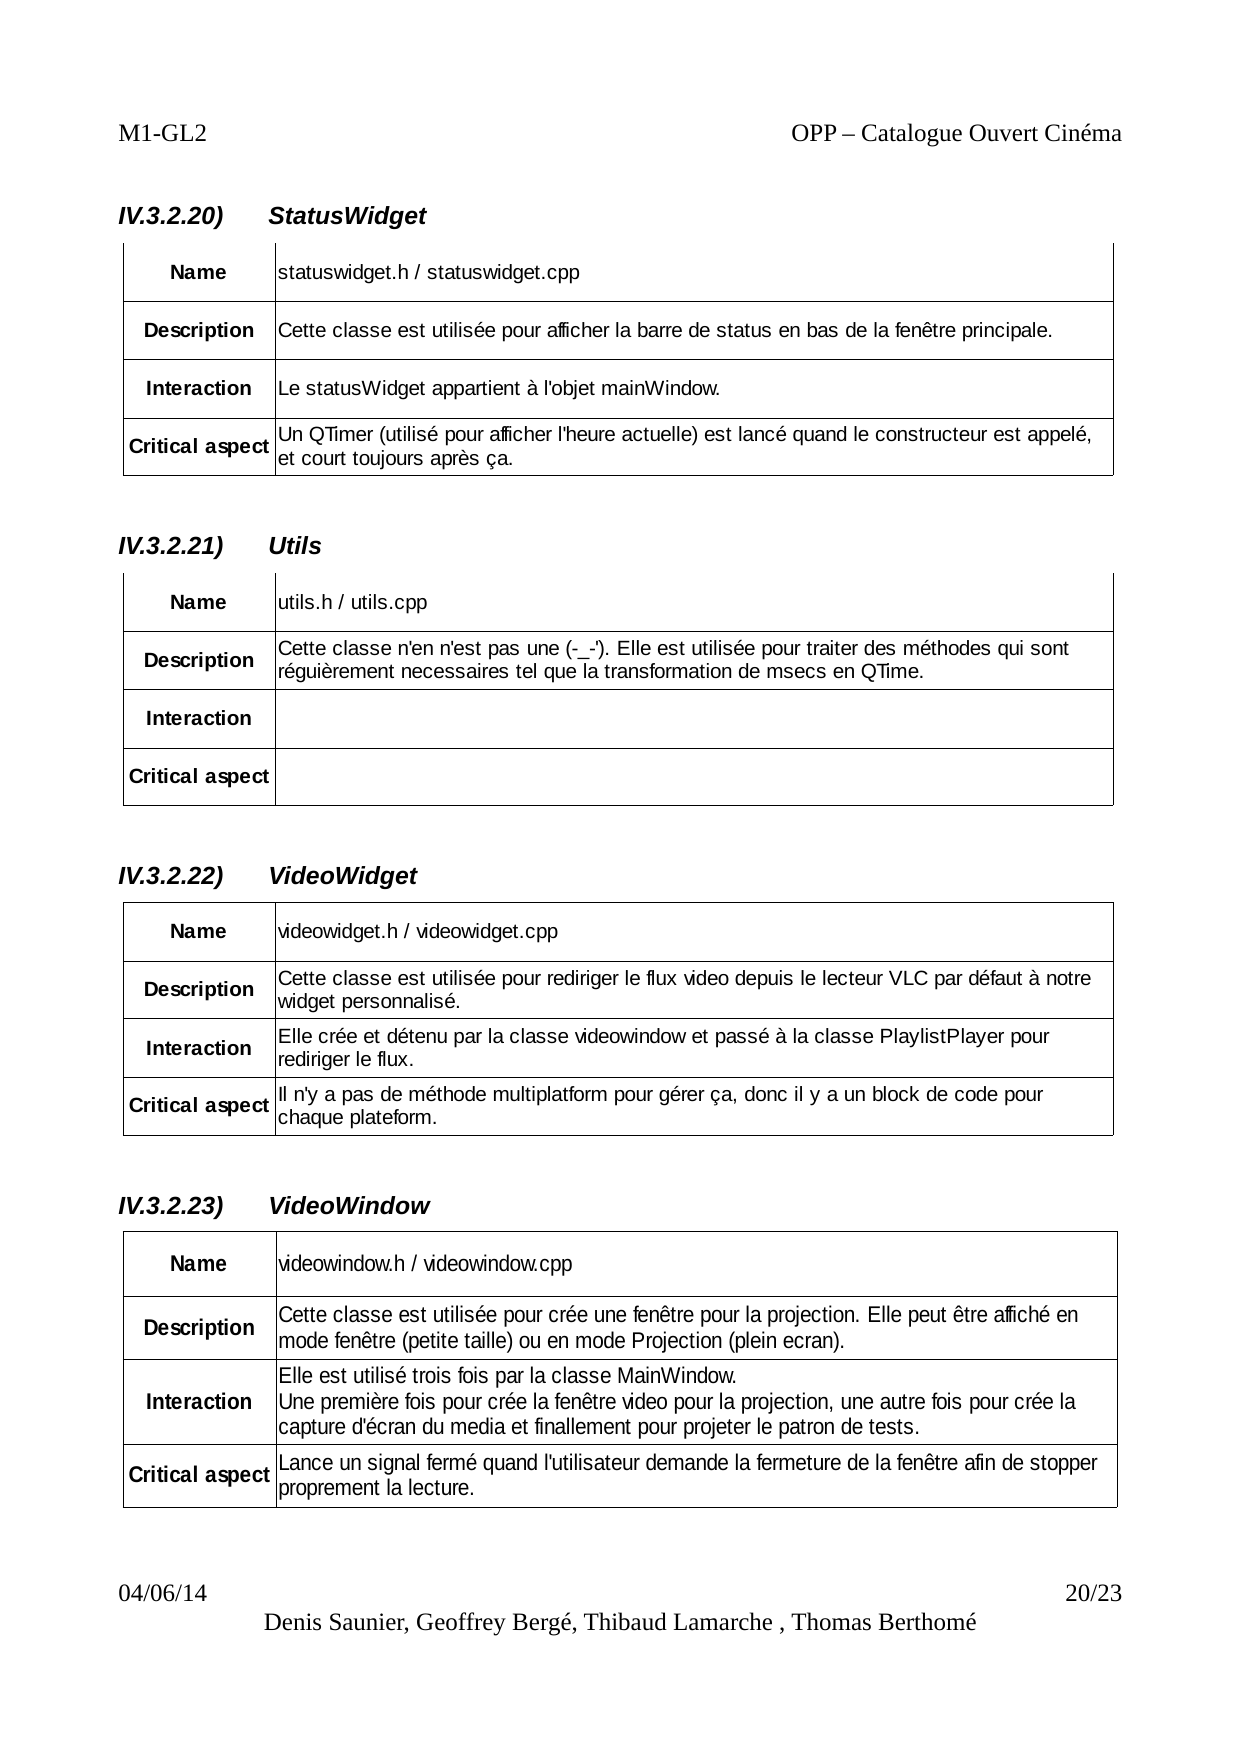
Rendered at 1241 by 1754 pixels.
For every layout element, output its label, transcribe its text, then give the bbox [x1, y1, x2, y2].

subtitle Utils [118, 531, 1122, 560]
subtitle StatusWidget [118, 201, 1122, 230]
subtitle VideoWidget [118, 861, 1122, 889]
subtitle VideoWindow [118, 1191, 1122, 1219]
